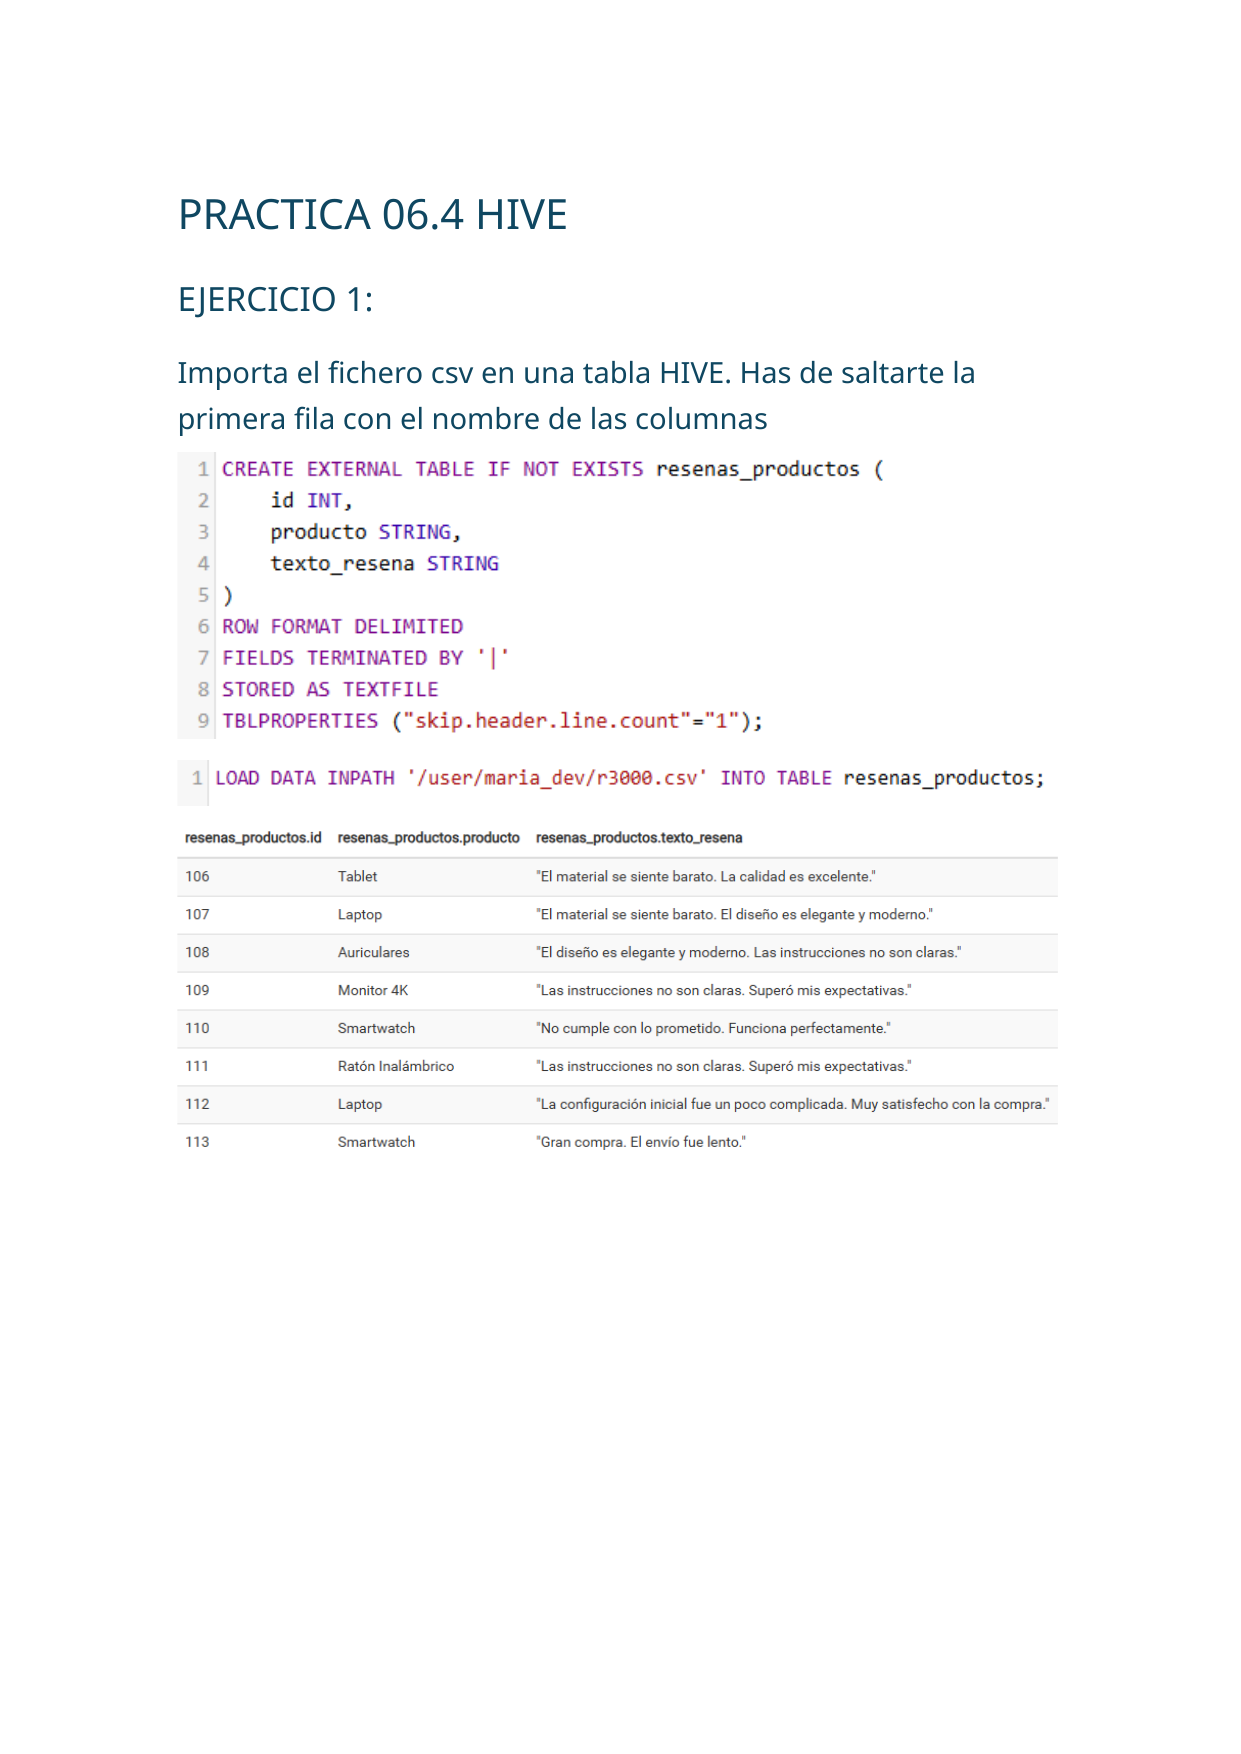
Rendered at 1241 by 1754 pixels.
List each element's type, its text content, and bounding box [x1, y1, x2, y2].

subtitle PRACTICA 06.4 HIVE [177, 185, 1063, 242]
subtitle Importa el fichero csv en una tabla HIVE. Has de saltarte la primera fila con el nombre de las columnas [177, 352, 1063, 438]
subtitle EJERCICIO 1: [177, 275, 1063, 321]
